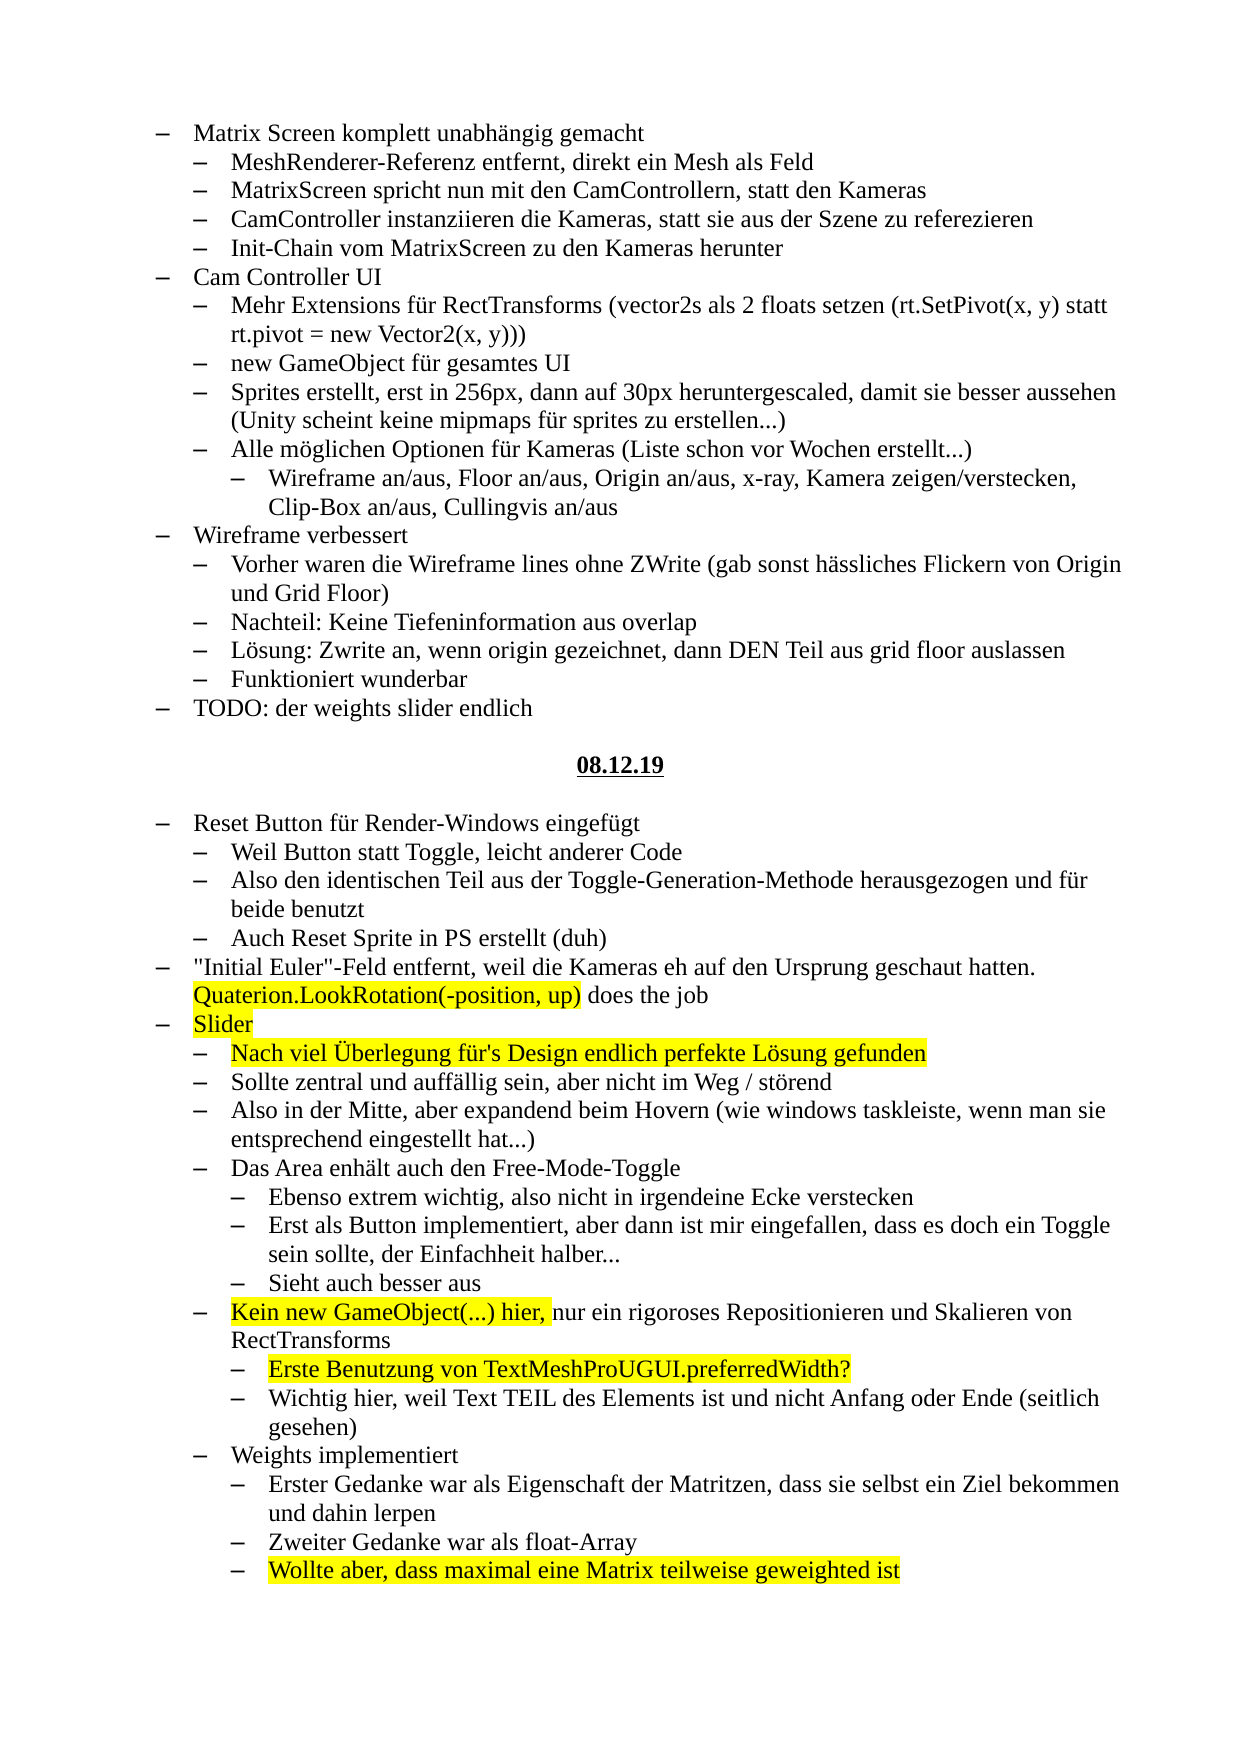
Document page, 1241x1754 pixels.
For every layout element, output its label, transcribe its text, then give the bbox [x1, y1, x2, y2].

list Weights implementiert [193, 1441, 1122, 1469]
list Wollte aber, dass maximal eine Matrix teilweise geweighted ist [231, 1556, 1122, 1584]
list Funktioniert wunderbar [193, 664, 1122, 693]
list Slider [156, 1009, 1122, 1038]
text 08.12.19 [118, 751, 1122, 779]
list Wireframe an/aus, Floor an/aus, Origin an/aus, x-ray, Kamera zeigen/verstecken, Clip-Box an/aus, Cullingvis an/aus [231, 463, 1122, 521]
list Nachteil: Keine Tiefeninformation aus overlap [193, 607, 1122, 636]
list Lösung: Zwrite an, wenn origin gezeichnet, dann DEN Teil aus grid floor auslassen [193, 636, 1122, 664]
list Mehr Extensions für RectTransforms (vector2s als 2 floats setzen (rt.SetPivot(x, y) statt rt.pivot = new Vector2(x, y))) [193, 291, 1122, 348]
list MatrixScreen spricht nun mit den CamControllern, statt den Kameras [193, 176, 1122, 204]
list new GameObject für gesamtes UI [193, 348, 1122, 377]
list MeshRenderer-Referenz entfernt, direkt ein Mesh als Feld [193, 147, 1122, 176]
list Wireframe verbessert [156, 521, 1122, 549]
list Reset Button für Render-Windows eingefügt [156, 808, 1122, 837]
list Nach viel Überlegung für's Design endlich perfekte Lösung gefunden [193, 1038, 1122, 1067]
list Init-Chain vom MatrixScreen zu den Kameras herunter [193, 233, 1122, 262]
list Das Area enhält auch den Free-Mode-Toggle [193, 1153, 1122, 1182]
list Erster Gedanke war als Eigenschaft der Matritzen, dass sie selbst ein Ziel bekommen und dahin lerpen [231, 1469, 1122, 1527]
list CamController instanziieren die Kameras, statt sie aus der Szene zu referezieren [193, 204, 1122, 233]
list Erste Benutzung von TextMeshProUGUI.preferredWidth? [231, 1354, 1122, 1383]
list Matrix Screen komplett unabhängig gemacht [156, 118, 1122, 147]
list Ebenso extrem wichtig, also nicht in irgendeine Ecke verstecken [231, 1182, 1122, 1211]
list Also in der Mitte, aber expandend beim Hovern (wie windows taskleiste, wenn man sie entsprechend eingestellt hat...) [193, 1096, 1122, 1153]
list Sollte zentral und auffällig sein, aber nicht im Weg / störend [193, 1067, 1122, 1096]
list Also den identischen Teil aus der Toggle-Generation-Methode herausgezogen und für beide benutzt [193, 866, 1122, 923]
list Erst als Button implementiert, aber dann ist mir eingefallen, dass es doch ein Toggle sein sollte, der Einfachheit halber... [231, 1211, 1122, 1268]
list Sieht auch besser aus [231, 1268, 1122, 1297]
list Zweiter Gedanke war als float-Array [231, 1527, 1122, 1556]
list "Initial Euler"-Feld entfernt, weil die Kameras eh auf den Ursprung geschaut hatten. Quaterion.LookRotation(-position, up) does the job [156, 952, 1122, 1009]
list Alle möglichen Optionen für Kameras (Liste schon vor Wochen erstellt...) [193, 434, 1122, 463]
list Kein new GameObject(...) hier, nur ein rigoroses Repositionieren und Skalieren von RectTransforms [193, 1297, 1122, 1354]
list TODO: der weights slider endlich [156, 693, 1122, 722]
list Sprites erstellt, erst in 256px, dann auf 30px heruntergescaled, damit sie besser aussehen (Unity scheint keine mipmaps für sprites zu erstellen...) [193, 377, 1122, 434]
list Wichtig hier, weil Text TEIL des Elements ist und nicht Anfang oder Ende (seitlich gesehen) [231, 1383, 1122, 1441]
list Vorher waren die Wireframe lines ohne ZWrite (gab sonst hässliches Flickern von Origin und Grid Floor) [193, 549, 1122, 607]
list Cam Controller UI [156, 262, 1122, 291]
list Weil Button statt Toggle, leicht anderer Code [193, 837, 1122, 866]
list Auch Reset Sprite in PS erstellt (duh) [193, 923, 1122, 952]
